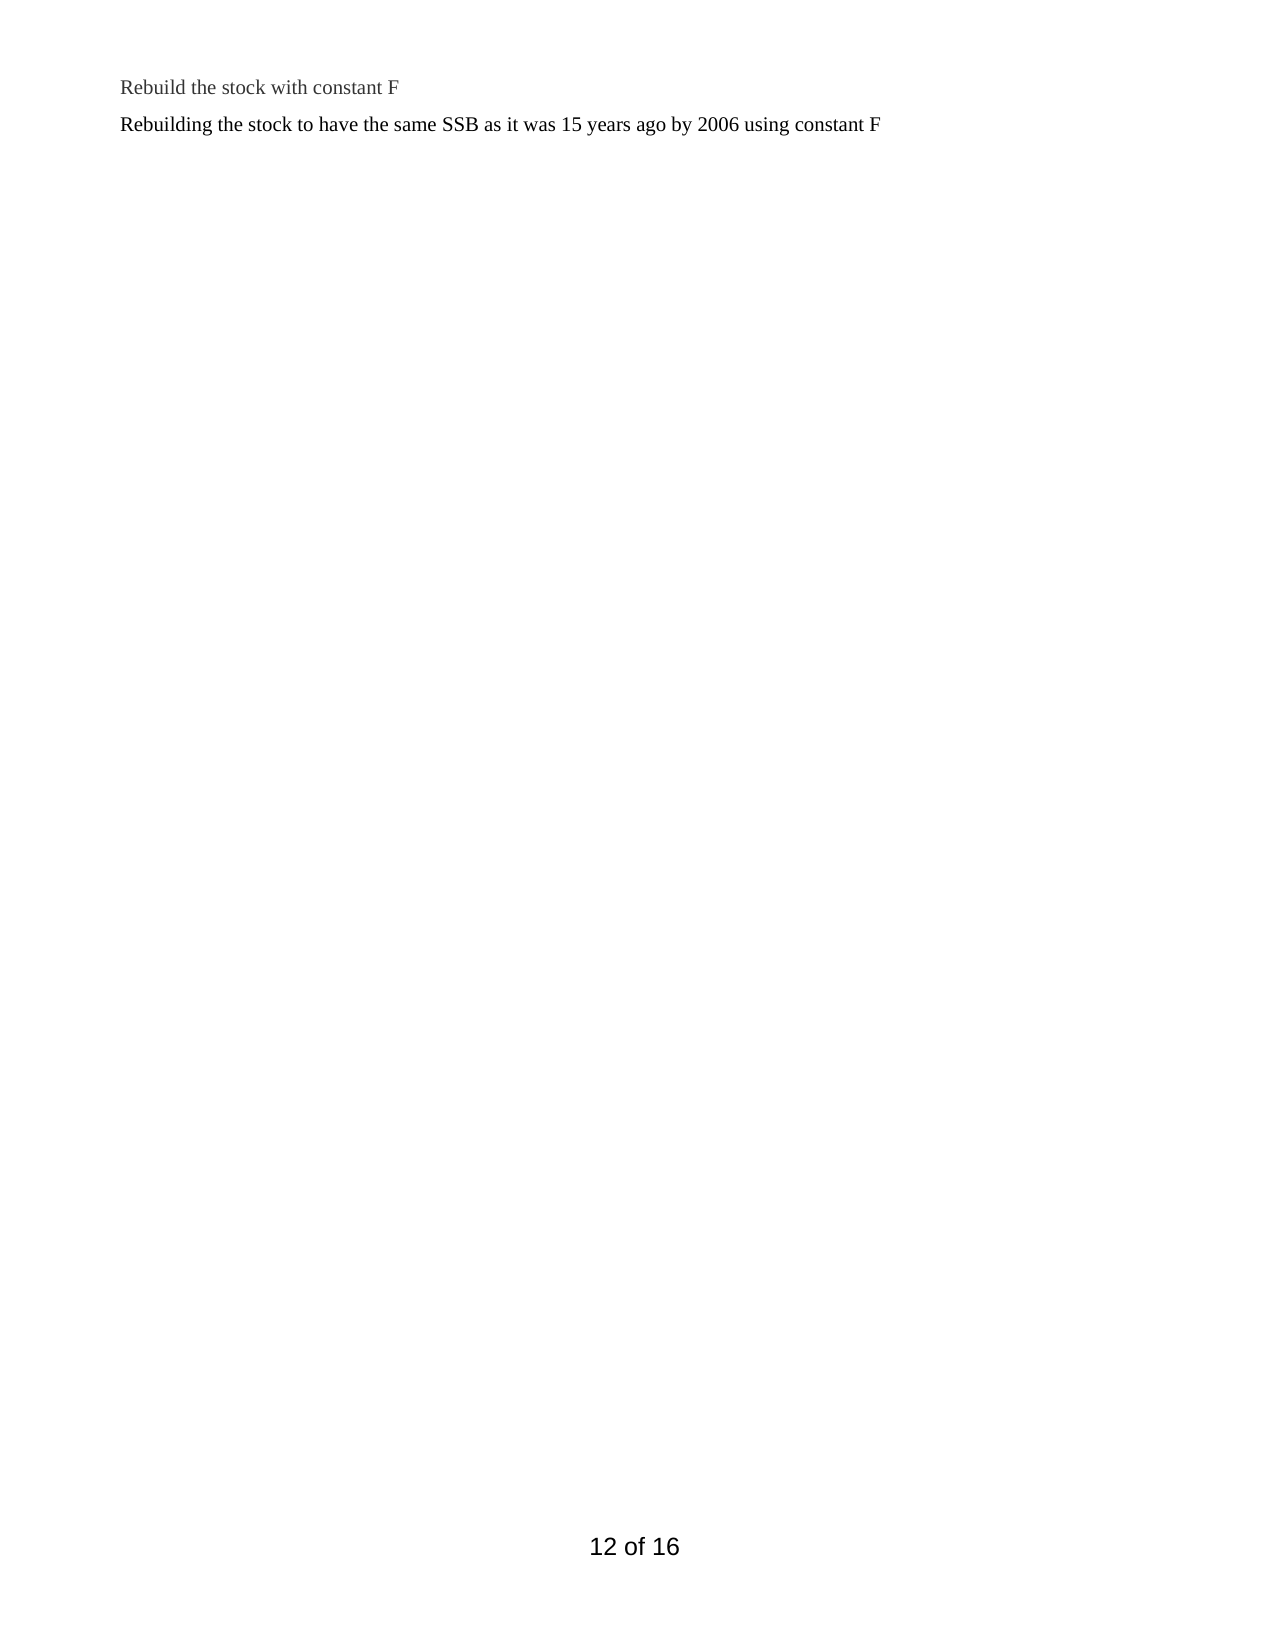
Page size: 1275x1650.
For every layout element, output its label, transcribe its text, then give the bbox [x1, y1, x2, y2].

text Rebuilding the stock to have the same SSB as it was 15 years ago by 2006 using constant F [120, 111, 1149, 136]
text Rebuild the stock with constant F [120, 75, 1149, 99]
